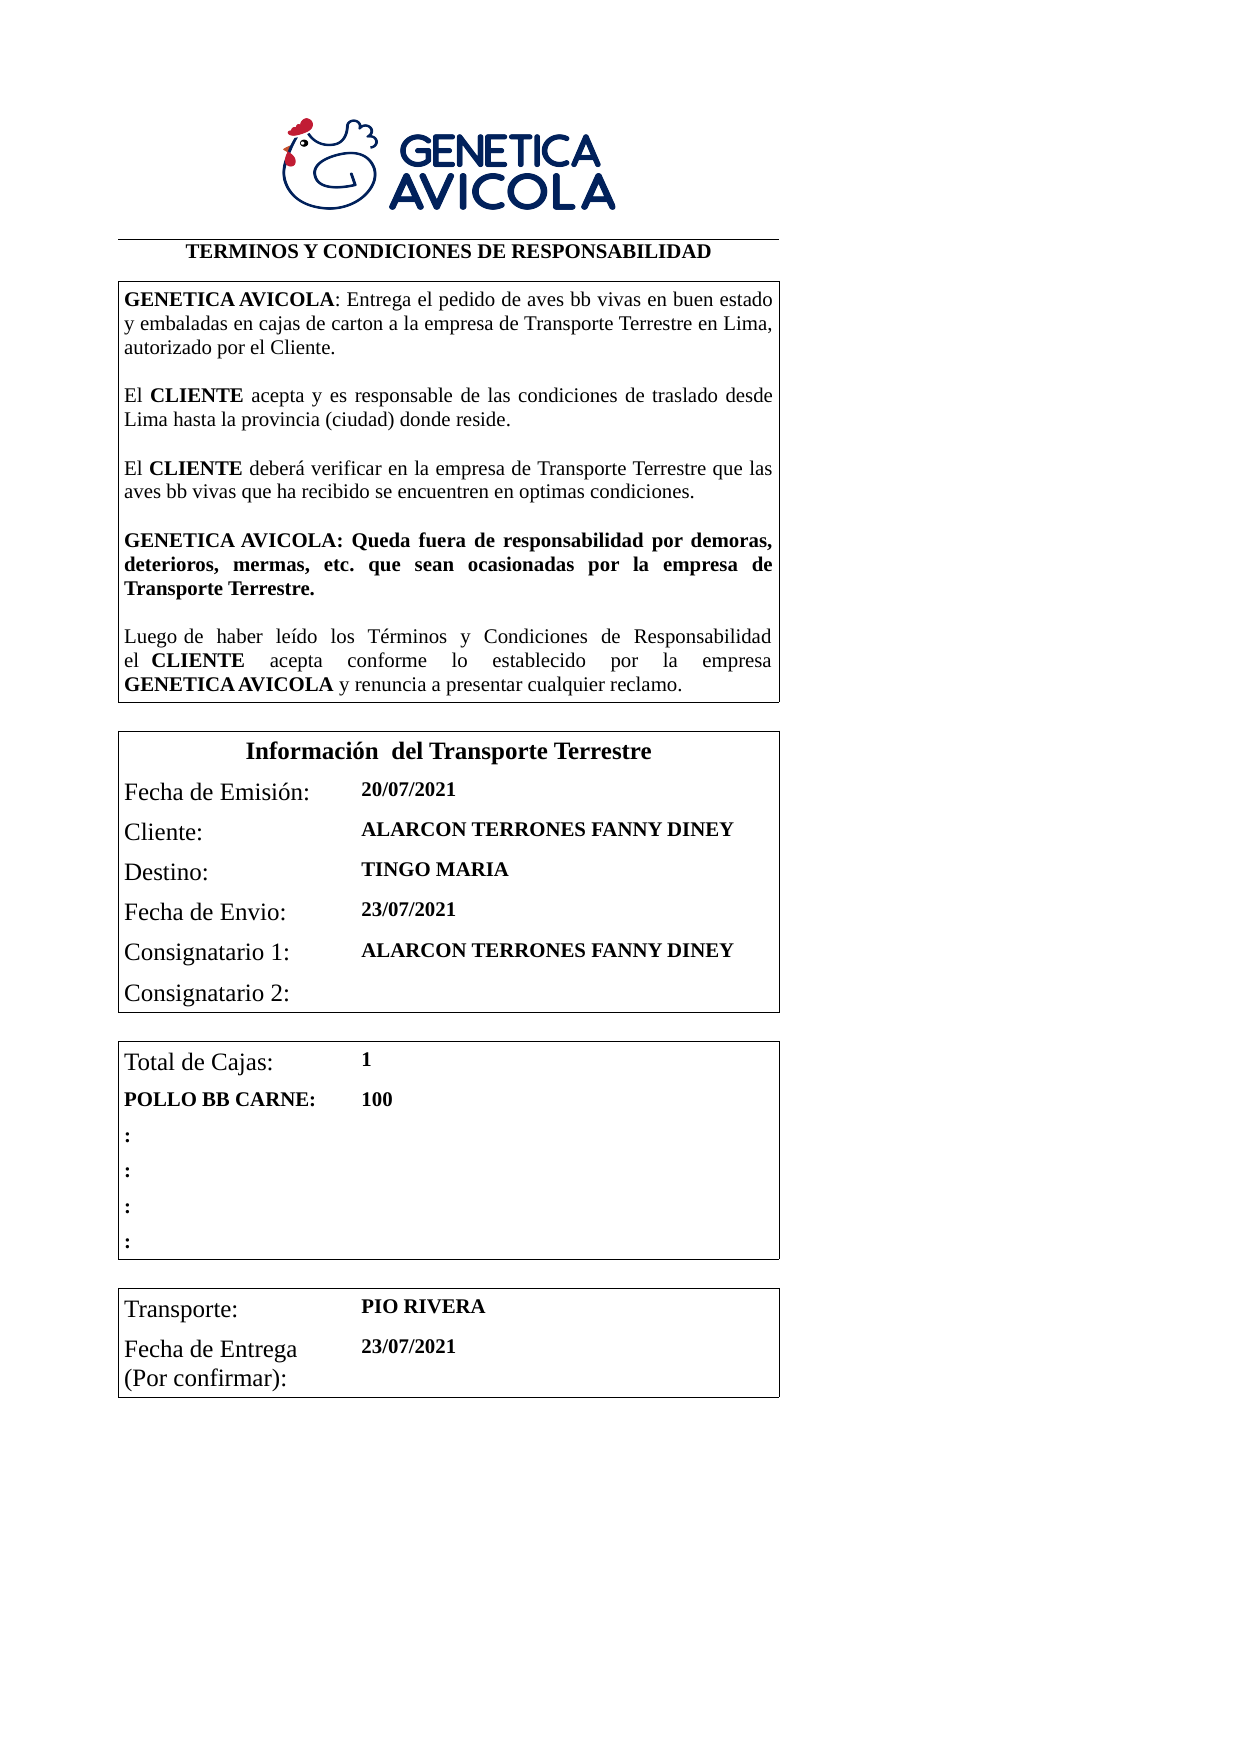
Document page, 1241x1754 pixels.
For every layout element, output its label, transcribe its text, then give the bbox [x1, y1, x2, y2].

table_cell : [119, 1153, 356, 1188]
table_cell ALARCON TERRONES FANNY DINEY [356, 811, 779, 851]
table_cell 23/07/2021 [356, 1328, 779, 1397]
table_cell [118, 1260, 356, 1288]
table_cell [118, 1013, 356, 1041]
table_header Información del Transporte Terrestre [119, 732, 779, 771]
table_cell Transporte: [119, 1289, 356, 1328]
table_cell Total de Cajas: [119, 1042, 356, 1081]
table_cell 1 [356, 1042, 779, 1081]
table_cell [356, 1117, 779, 1152]
table_cell [356, 1013, 779, 1041]
table_cell 20/07/2021 [356, 771, 779, 811]
table_header TERMINOS Y CONDICIONES DE RESPONSABILIDAD [118, 240, 779, 281]
table_cell 23/07/2021 [356, 892, 779, 932]
table_cell [356, 1260, 779, 1288]
table_cell : [119, 1224, 356, 1259]
table_cell TINGO MARIA [356, 851, 779, 892]
table_cell Cliente: [119, 811, 356, 851]
picture [282, 118, 616, 210]
table_cell Consignatario 1: [119, 932, 356, 972]
table_cell Consignatario 2: [119, 972, 356, 1012]
table_cell [356, 1188, 779, 1223]
table_cell GENETICA AVICOLA: Entrega el pedido de aves bb vivas en buen estado y embaladas en cajas de carton a la empresa de Transporte Terrestre en Lima, autorizado por el Cliente. El CLIENTE acepta y es responsable de las condiciones de traslado desde Lima hasta la provincia (ciudad) donde reside. El CLIENTE deberá verificar en la empresa de Transporte Terrestre que las aves bb vivas que ha recibido se encuentren en optimas condiciones. GENETICA AVICOLA: Queda fuera de responsabilidad por demoras, deterioros, mermas, etc. que sean ocasionadas por la empresa de Transporte Terrestre. Luego de haber leído los Términos y Condiciones de Responsabilidad el CLIENTE acepta conforme lo establecido por la empresa GENETICA AVICOLA y renuncia a presentar cualquier reclamo. [119, 282, 779, 702]
table_cell Fecha de Entrega (Por confirmar): [119, 1328, 356, 1397]
table_cell Destino: [119, 851, 356, 892]
table_cell : [119, 1117, 356, 1152]
table_cell 100 [356, 1081, 779, 1117]
table_cell [356, 972, 779, 1012]
table_cell ALARCON TERRONES FANNY DINEY [356, 932, 779, 972]
table_cell [356, 1224, 779, 1259]
table_cell POLLO BB CARNE: [119, 1081, 356, 1117]
table_cell PIO RIVERA [356, 1289, 779, 1328]
table_cell [356, 1153, 779, 1188]
table_cell Fecha de Emisión: [119, 771, 356, 811]
table_cell : [119, 1188, 356, 1223]
table_cell Fecha de Envio: [119, 892, 356, 932]
